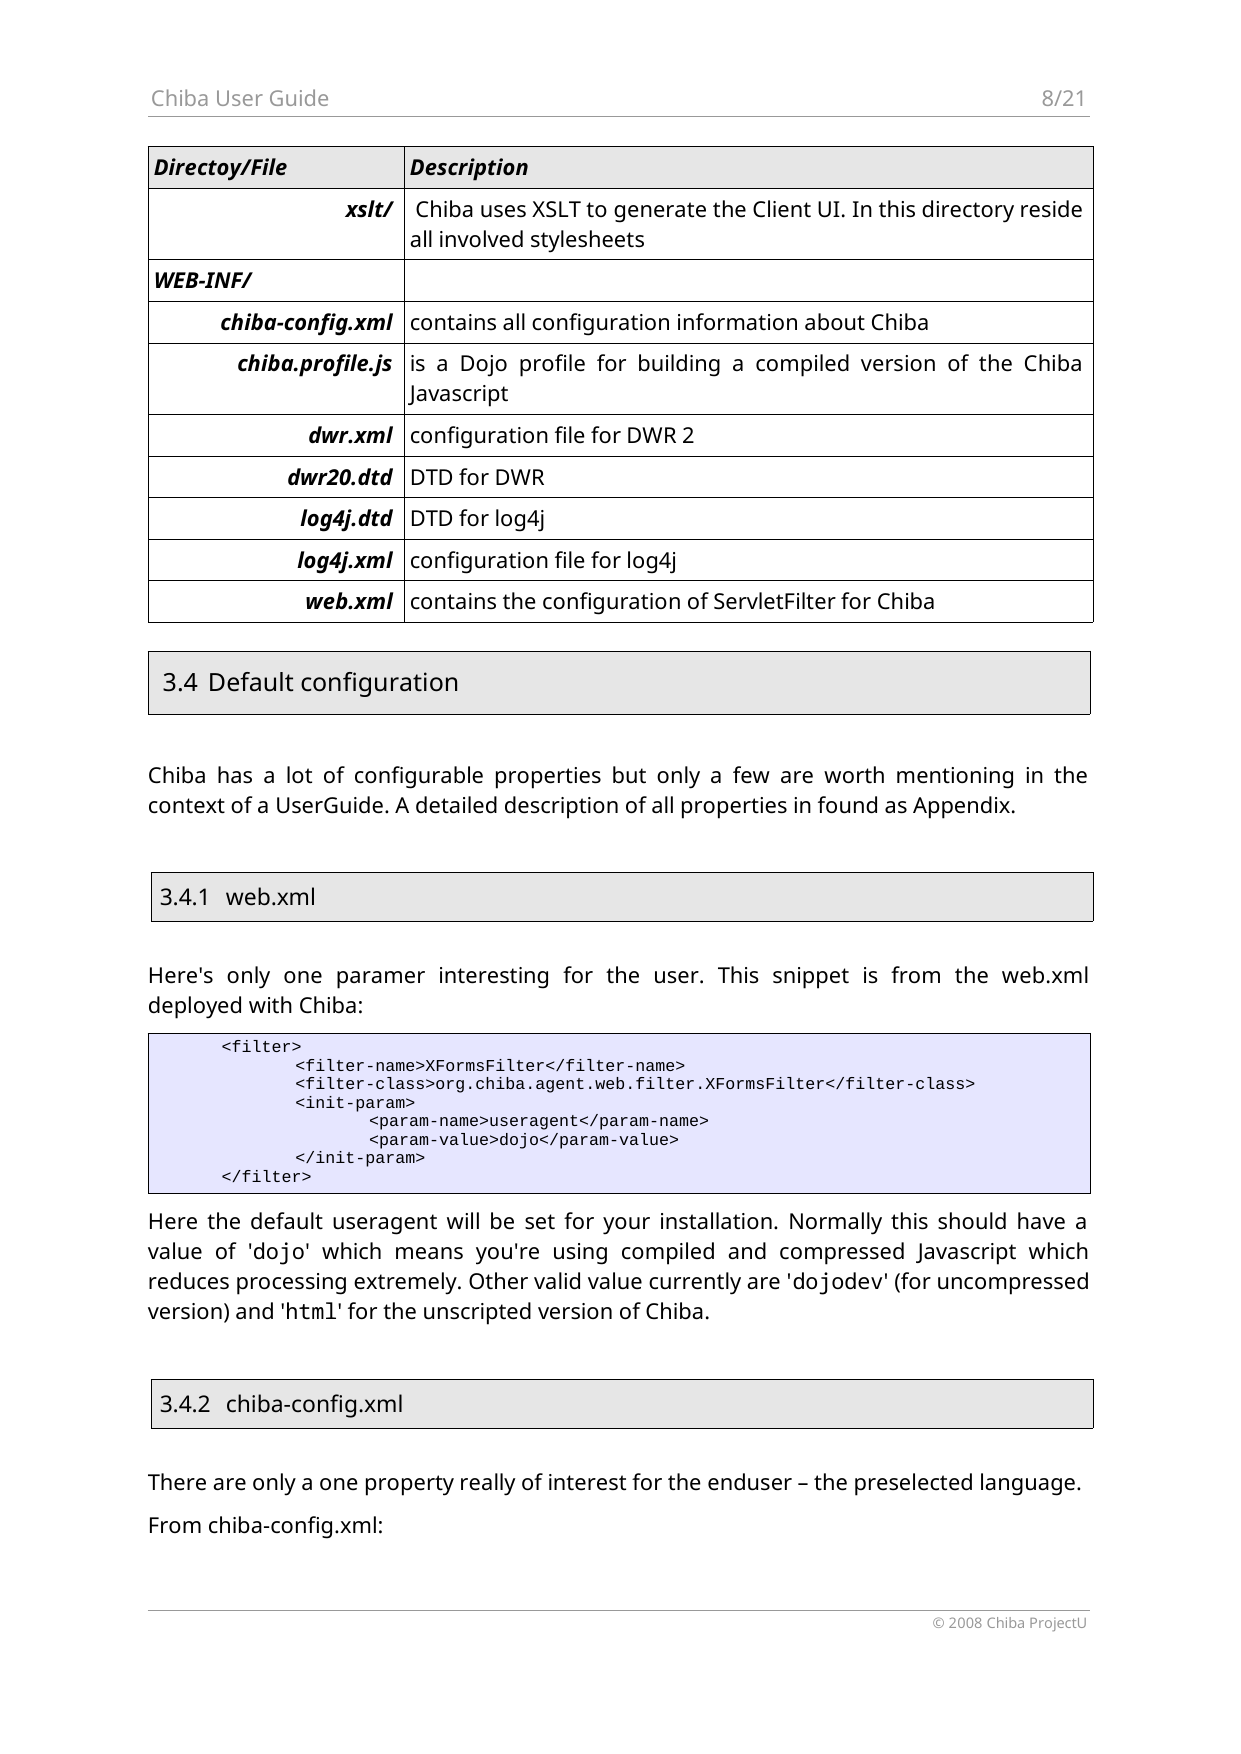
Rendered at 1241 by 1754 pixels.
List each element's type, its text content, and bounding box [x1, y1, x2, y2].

text Here the default useragent will be set for your installation. Normally this should have a value of 'dojo' which means you're using compiled and compressed Javascript which reduces processing extremely. Other valid value currently are 'dojodev' (for uncompressed version) and 'html' for the unscripted version of Chiba. [148, 1206, 1090, 1326]
table_cell dwr20.dtd [149, 457, 404, 497]
table_cell WEB-INF/ [149, 260, 404, 301]
table_cell configuration file for DWR 2 [405, 415, 1093, 456]
text <filter> <filter-name>XFormsFilter</filter-name> <filter-class>org.chiba.agent.web.filter.XFormsFilter</filter-class> <init-param> <param-name>useragent</param-name> <param-value>dojo</param-value> </init-param> </filter> [149, 1034, 1090, 1193]
table_cell web.xml [149, 581, 404, 622]
table_cell DTD for log4j [405, 498, 1093, 539]
table_cell [405, 260, 1093, 301]
table_cell contains the configuration of ServletFilter for Chiba [405, 581, 1093, 622]
subtitle web.xml [152, 873, 1093, 921]
table_header Description [405, 147, 1093, 188]
subtitle chiba-config.xml [152, 1380, 1093, 1428]
table_cell DTD for DWR [405, 457, 1093, 497]
text Here's only one paramer interesting for the user. This snippet is from the web.xml deployed with Chiba: [148, 960, 1090, 1020]
text Chiba has a lot of configurable properties but only a few are worth mentioning in the context of a UserGuide. A detailed description of all properties in found as Appendix. [148, 759, 1090, 819]
table_cell configuration file for log4j [405, 540, 1093, 580]
table_cell chiba-config.xml [149, 302, 404, 343]
table_cell xslt/ [149, 189, 404, 259]
table_cell is a Dojo profile for building a compiled version of the Chiba Javascript [405, 344, 1093, 414]
text From chiba-config.xml: [148, 1509, 1090, 1539]
text There are only a one property really of interest for the enduser – the preselected language. [148, 1467, 1090, 1497]
table_cell Chiba uses XSLT to generate the Client UI. In this directory reside all involved stylesheets [405, 189, 1093, 259]
table_header Directoy/File [149, 147, 404, 188]
table_cell log4j.xml [149, 540, 404, 580]
subtitle Default configuration [149, 652, 1090, 714]
table_cell dwr.xml [149, 415, 404, 456]
table_cell contains all configuration information about Chiba [405, 302, 1093, 343]
table_cell chiba.profile.js [149, 344, 404, 414]
table_cell log4j.dtd [149, 498, 404, 539]
